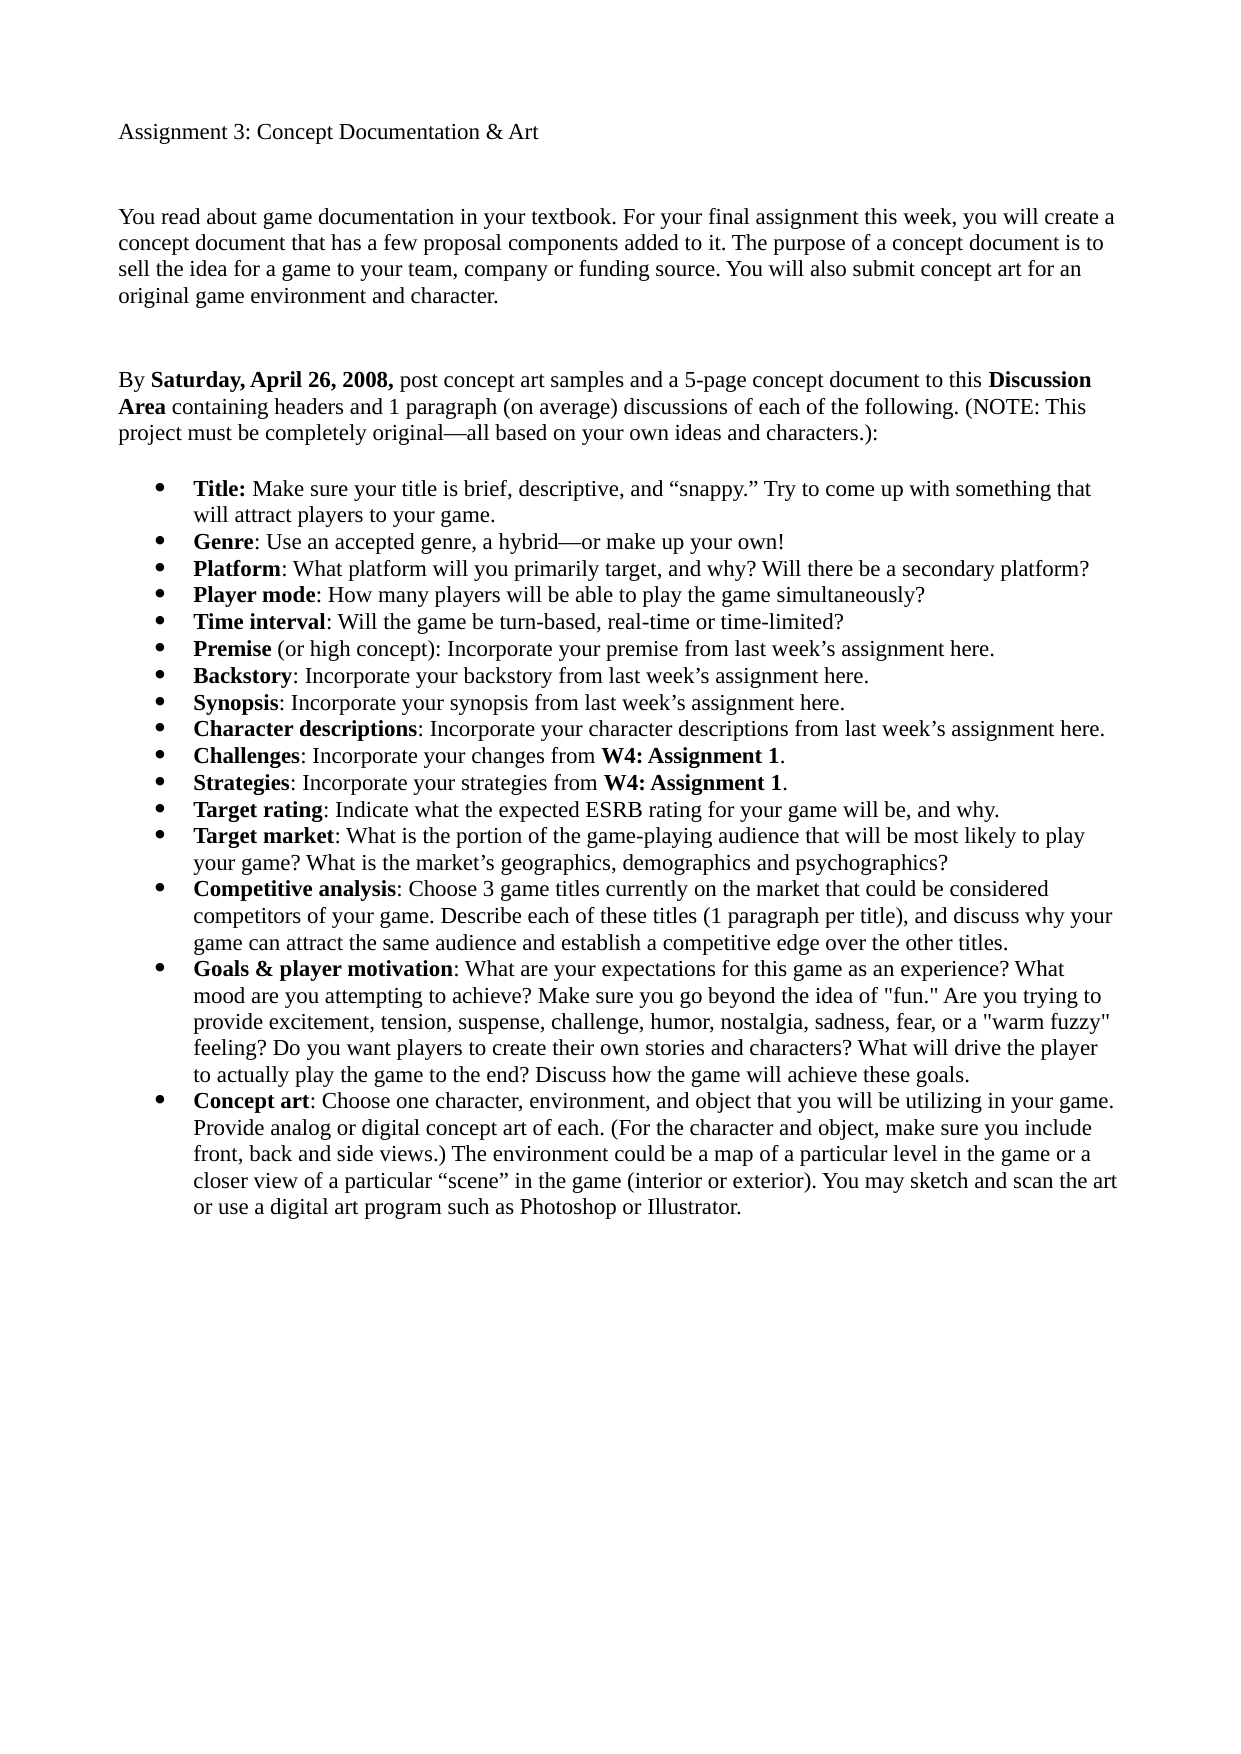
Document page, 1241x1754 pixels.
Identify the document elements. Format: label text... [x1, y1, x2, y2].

list Premise (or high concept): Incorporate your premise from last week’s assignment here. [156, 635, 1122, 662]
list Synopsis: Incorporate your synopsis from last week’s assignment here. [156, 688, 1122, 715]
list Goals & player motivation: What are your expectations for this game as an experience? What mood are you attempting to achieve? Make sure you go beyond the idea of "fun." Are you trying to provide excitement, tension, suspense, challenge, humor, nostalgia, sadness, fear, or a "warm fuzzy" feeling? Do you want players to create their own stories and characters? What will drive the player to actually play the game to the end? Discuss how the game will achieve these goals. [156, 955, 1122, 1087]
list Genre: Use an accepted genre, a hybrid—or make up your own! [156, 528, 1122, 555]
list Strategies: Incorporate your strategies from W4: Assignment 1. [156, 769, 1122, 796]
list Competitive analysis: Choose 3 game titles currently on the market that could be considered competitors of your game. Describe each of these titles (1 paragraph per title), and discuss why your game can attract the same audience and establish a competitive edge over the other titles. [156, 876, 1122, 955]
list Challenges: Incorporate your changes from W4: Assignment 1. [156, 742, 1122, 769]
list Platform: What platform will you primarily target, and why? Will there be a secondary platform? [156, 555, 1122, 581]
list Player mode: How many players will be able to play the game simultaneously? [156, 581, 1122, 608]
text You read about game documentation in your textbook. For your final assignment this week, you will create a concept document that has a few proposal components added to it. The purpose of a concept document is to sell the idea for a game to your team, company or funding source. You will also submit concept art for an original game environment and character. [118, 203, 1122, 308]
list Backstory: Incorporate your backstory from last week’s assignment here. [156, 662, 1122, 688]
list Title: Make sure your title is brief, descriptive, and “snappy.” Try to come up with something that will attract players to your game. [156, 475, 1122, 528]
list Character descriptions: Incorporate your character descriptions from last week’s assignment here. [156, 715, 1122, 742]
title Assignment 3: Concept Documentation & Art [118, 118, 1122, 144]
list Target market: What is the portion of the game-playing audience that will be most likely to play your game? What is the market’s geographics, demographics and psychographics? [156, 822, 1122, 876]
list Time interval: Will the game be turn-based, real-time or time-limited? [156, 608, 1122, 635]
list Concept art: Choose one character, environment, and object that you will be utilizing in your game. Provide analog or digital concept art of each. (For the character and object, make sure you include front, back and side views.) The environment could be a map of a particular level in the game or a closer view of a particular “scene” in the game (interior or exterior). You may sketch and scan the art or use a digital art program such as Photoshop or Illustrator. [156, 1087, 1122, 1219]
text By Saturday, April 26, 2008, post concept art samples and a 5-page concept document to this Discussion Area containing headers and 1 paragraph (on average) discussions of each of the following. (NOTE: This project must be completely original—all based on your own ideas and characters.): [118, 367, 1122, 446]
list Target rating: Indicate what the expected ESRB rating for your game will be, and why. [156, 796, 1122, 822]
